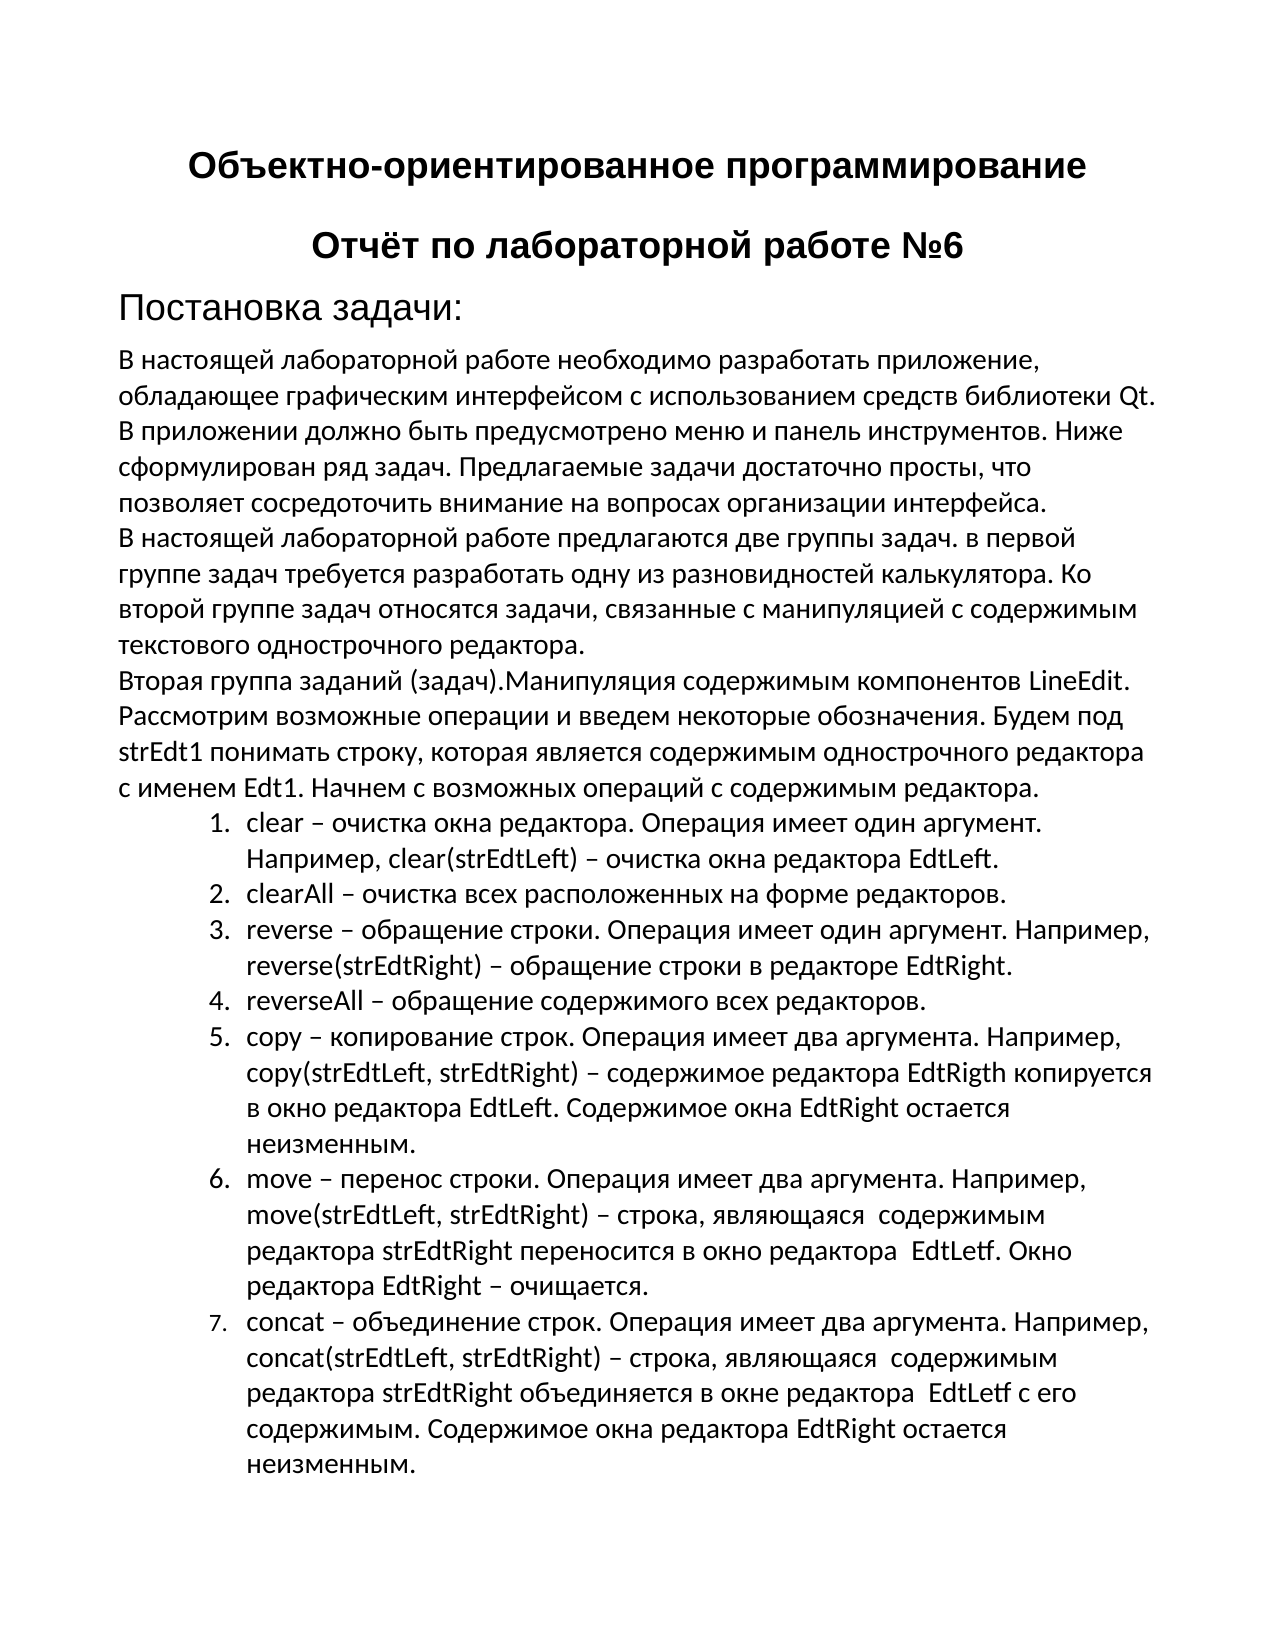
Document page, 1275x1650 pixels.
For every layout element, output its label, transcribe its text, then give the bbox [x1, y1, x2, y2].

text В настоящей лабораторной работе предлагаются две группы задач. в первой группе задач требуется разработать одну из разновидностей калькулятора. Ко второй группе задач относятся задачи, связанные с манипуляцией с содержимым текстового однострочного редактора. [118, 519, 1157, 662]
list copy – копирование строк. Операция имеет два аргумента. Например, copy(strEdtLeft, strEdtRight) – содержимое редактора EdtRigth копируется в окно редактора EdtLeft. Содержимое окна EdtRight остается неизменным. [209, 1018, 1157, 1161]
list clearAll – очистка всех расположенных на форме редакторов. [209, 876, 1157, 911]
list concat – объединение строк. Операция имеет два аргумента. Например, concat(strEdtLeft, strEdtRight) – строка, являющаяся содержимым редактора strEdtRight объединяется в окне редактора EdtLetf с его содержимым. Содержимое окна редактора EdtRight остается неизменным. [209, 1303, 1157, 1481]
list move – перенос строки. Операция имеет два аргумента. Например, move(strEdtLeft, strEdtRight) – строка, являющаяся содержимым редактора strEdtRight переносится в окно редактора EdtLetf. Окно редактора EdtRight – очищается. [209, 1161, 1157, 1303]
text В настоящей лабораторной работе необходимо разработать приложение, обладающее графическим интерфейсом с использованием средств библиотеки Qt. В приложении должно быть предусмотрено меню и панель инструментов. Ниже сформулирован ряд задач. Предлагаемые задачи достаточно просты, что позволяет сосредоточить внимание на вопросах организации интерфейса. [118, 341, 1157, 519]
list сlear – очистка окна редактора. Операция имеет один аргумент. Например, clear(strEdtLeft) – очистка окна редактора EdtLeft. [209, 804, 1157, 876]
text Рассмотрим возможные операции и введем некоторые обозначения. Будем под strEdt1 понимать строку, которая является содержимым однострочного редактора с именем Edt1. Начнем с возможных операций с содержимым редактора. [118, 697, 1157, 804]
subtitle Объектно-ориентированное программирование [118, 143, 1157, 186]
subtitle Постановка задачи: [118, 286, 1157, 329]
text Вторая группа заданий (задач).Манипуляция содержимым компонентов LineEdit. [118, 662, 1157, 697]
subtitle Отчёт по лабораторной работе №6 [118, 224, 1157, 267]
list reverse – обращение строки. Операция имеет один аргумент. Например, reverse(strEdtRight) – обращение строки в редакторе EdtRight. [209, 911, 1157, 982]
list reverseAll – обращение содержимого всех редакторов. [209, 982, 1157, 1018]
